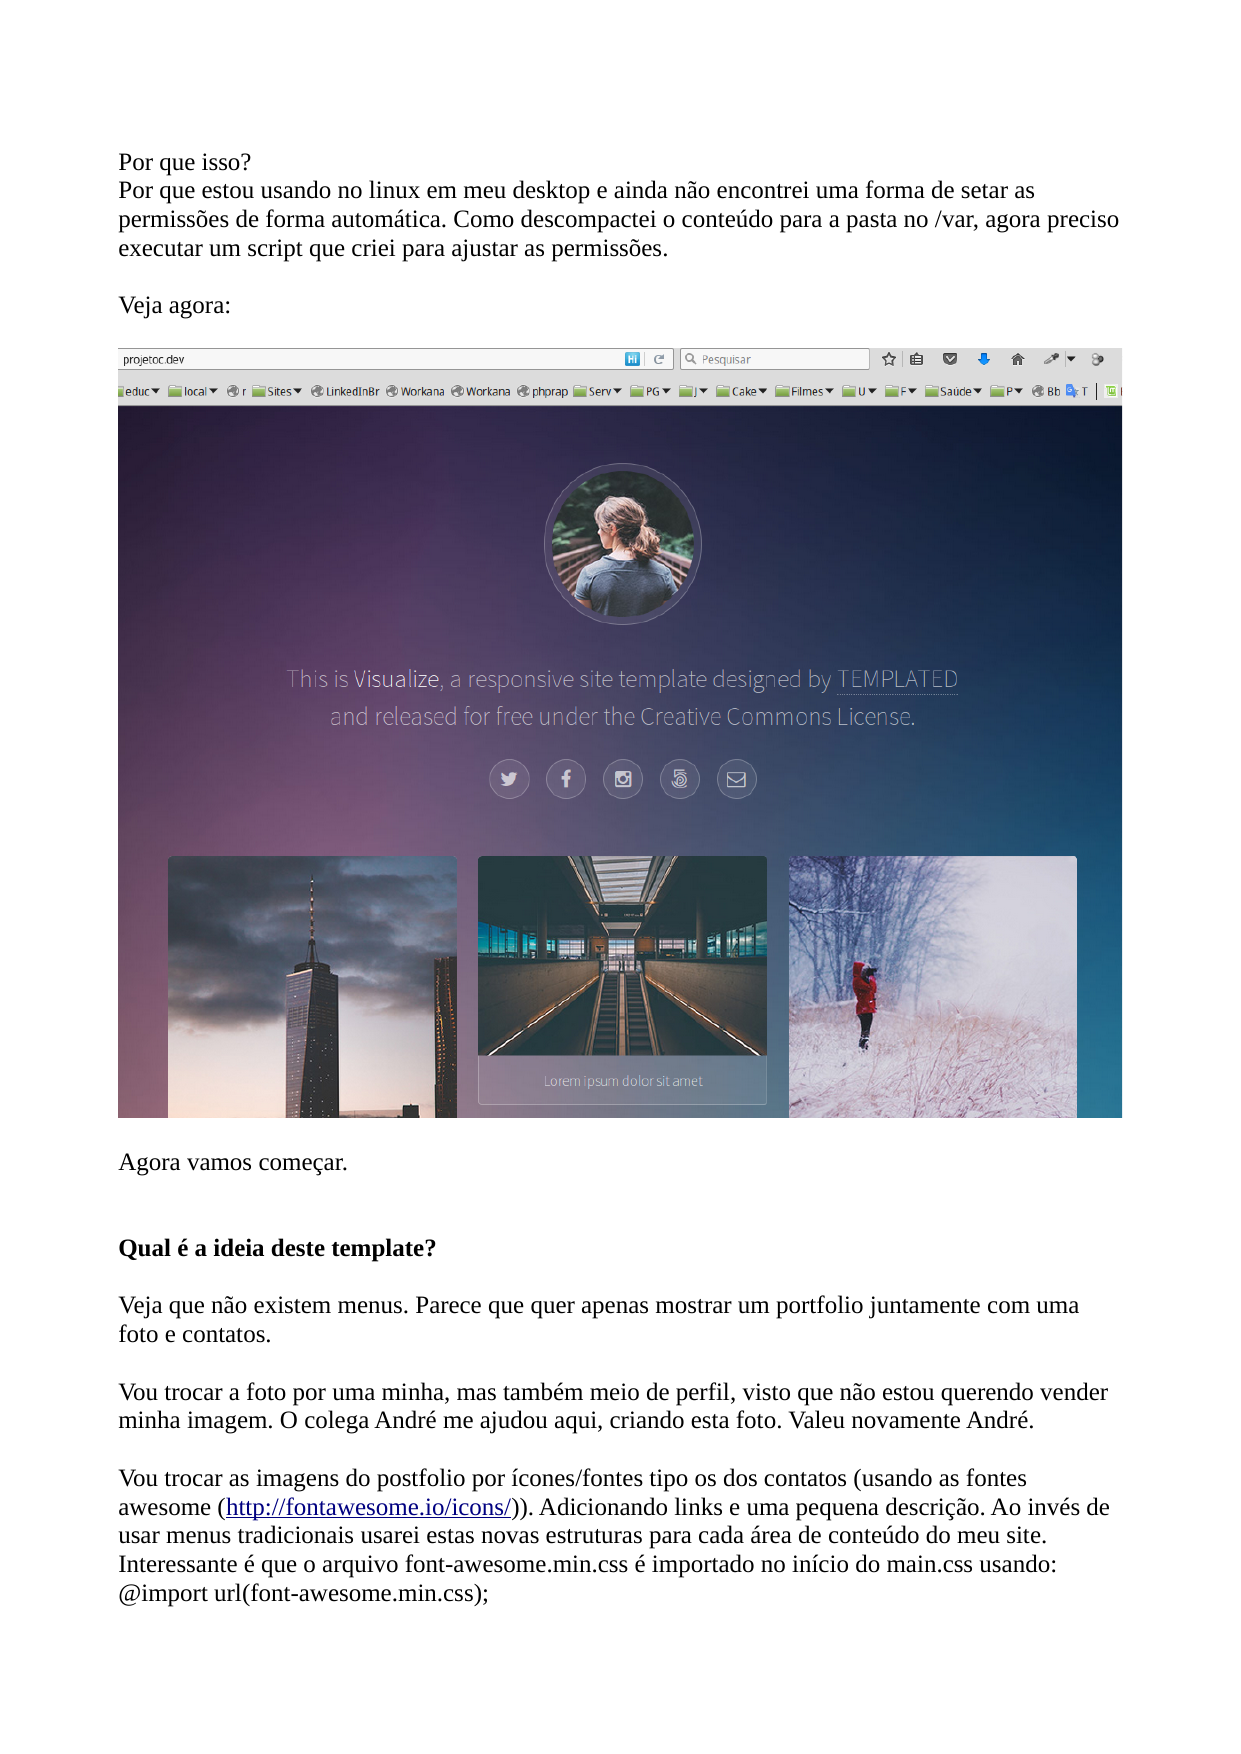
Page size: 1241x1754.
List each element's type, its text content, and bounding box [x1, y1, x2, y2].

text Qual é a ideia deste template? [118, 1233, 1122, 1262]
text Agora vamos começar. [118, 1147, 1122, 1175]
text Veja agora: [118, 291, 1122, 319]
text Vou trocar a foto por uma minha, mas também meio de perfil, visto que não estou querendo vender minha imagem. O colega André me ajudou aqui, criando esta foto. Valeu novamente André. [118, 1377, 1122, 1434]
text Por que estou usando no linux em meu desktop e ainda não encontrei uma forma de setar as permissões de forma automática. Como descompactei o conteúdo para a pasta no /var, agora preciso executar um script que criei para ajustar as permissões. [118, 176, 1122, 262]
text Vou trocar as imagens do postfolio por ícones/fontes tipo os dos contatos (usando as fontes awesome (http://fontawesome.io/icons/)). Adicionando links e uma pequena descrição. Ao invés de usar menus tradicionais usarei estas novas estruturas para cada área de conteúdo do meu site. Interessante é que o arquivo font-awesome.min.css é importado no início do main.css usando: @import url(font-awesome.min.css); [118, 1463, 1122, 1607]
picture [118, 348, 1123, 1118]
text Por que isso? [118, 147, 1122, 176]
text Veja que não existem menus. Parece que quer apenas mostrar um portfolio juntamente com uma foto e contatos. [118, 1290, 1122, 1348]
